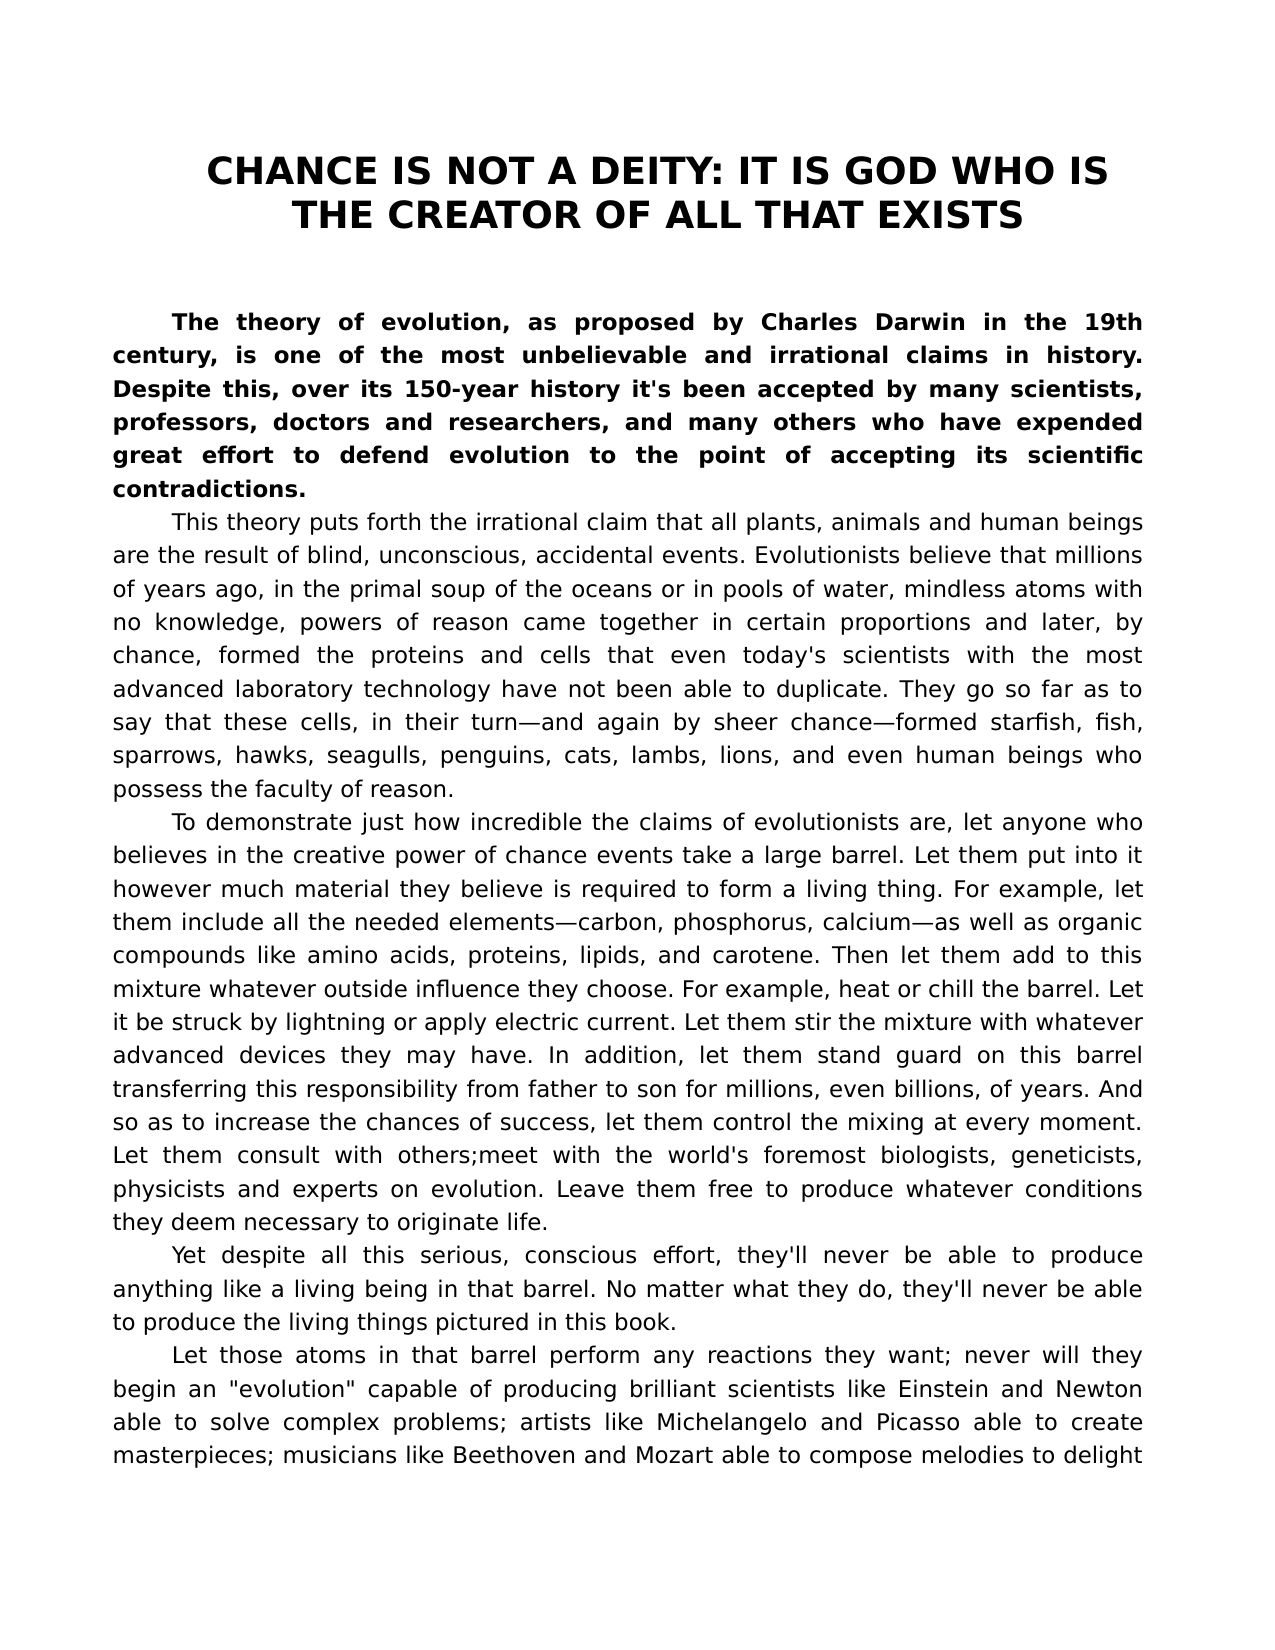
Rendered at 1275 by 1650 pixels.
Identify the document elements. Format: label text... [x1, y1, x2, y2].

text The theory of evolution, as proposed by Charles Darwin in the 19th century, is one of the most unbelievable and irrational claims in history. Despite this, over its 150-year history it's been accepted by many scientists, professors, doctors and researchers, and many others who have expended great effort to defend evolution to the point of accepting its scientific contradictions. [112, 304, 1145, 504]
text Let those atoms in that barrel perform any reactions they want; never will they begin an "evolution" capable of producing brilliant scientists like Einstein and Newton able to solve complex problems; artists like Michelangelo and Picasso able to create masterpieces; musicians like Beethoven and Mozart able to compose melodies to delight [112, 1337, 1145, 1471]
text Yet despite all this serious, conscious effort, they'll never be able to produce anything like a living being in that barrel. No matter what they do, they'll never be able to produce the living things pictured in this book. [112, 1237, 1145, 1337]
text To demonstrate just how incredible the claims of evolutionists are, let anyone who believes in the creative power of chance events take a large barrel. Let them put into it however much material they believe is required to form a living thing. For example, let them include all the needed elements—carbon, phosphorus, calcium—as well as organic compounds like amino acids, proteins, lipids, and carotene. Then let them add to this mixture whatever outside influence they choose. For example, heat or chill the barrel. Let it be struck by lightning or apply electric current. Let them stir the mixture with whatever advanced devices they may have. In addition, let them stand guard on this barrel transferring this responsibility from father to son for millions, even billions, of years. And so as to increase the chances of success, let them control the mixing at every moment. Let them consult with others;meet with the world's foremost biologists, geneticists, physicists and experts on evolution. Leave them free to produce whatever conditions they deem necessary to originate life. [112, 804, 1145, 1237]
text This theory puts forth the irrational claim that all plants, animals and human beings are the result of blind, unconscious, accidental events. Evolutionists believe that millions of years ago, in the primal soup of the oceans or in pools of water, mindless atoms with no knowledge, powers of reason came together in certain proportions and later, by chance, formed the proteins and cells that even today's scientists with the most advanced laboratory technology have not been able to duplicate. They go so far as to say that these cells, in their turn—and again by sheer chance—formed starfish, fish, sparrows, hawks, seagulls, penguins, cats, lambs, lions, and even human beings who possess the faculty of reason. [112, 504, 1145, 804]
text CHANCE IS NOT A DEITY: IT IS GOD WHO IS THE CREATOR OF ALL THAT EXISTS [172, 150, 1145, 237]
